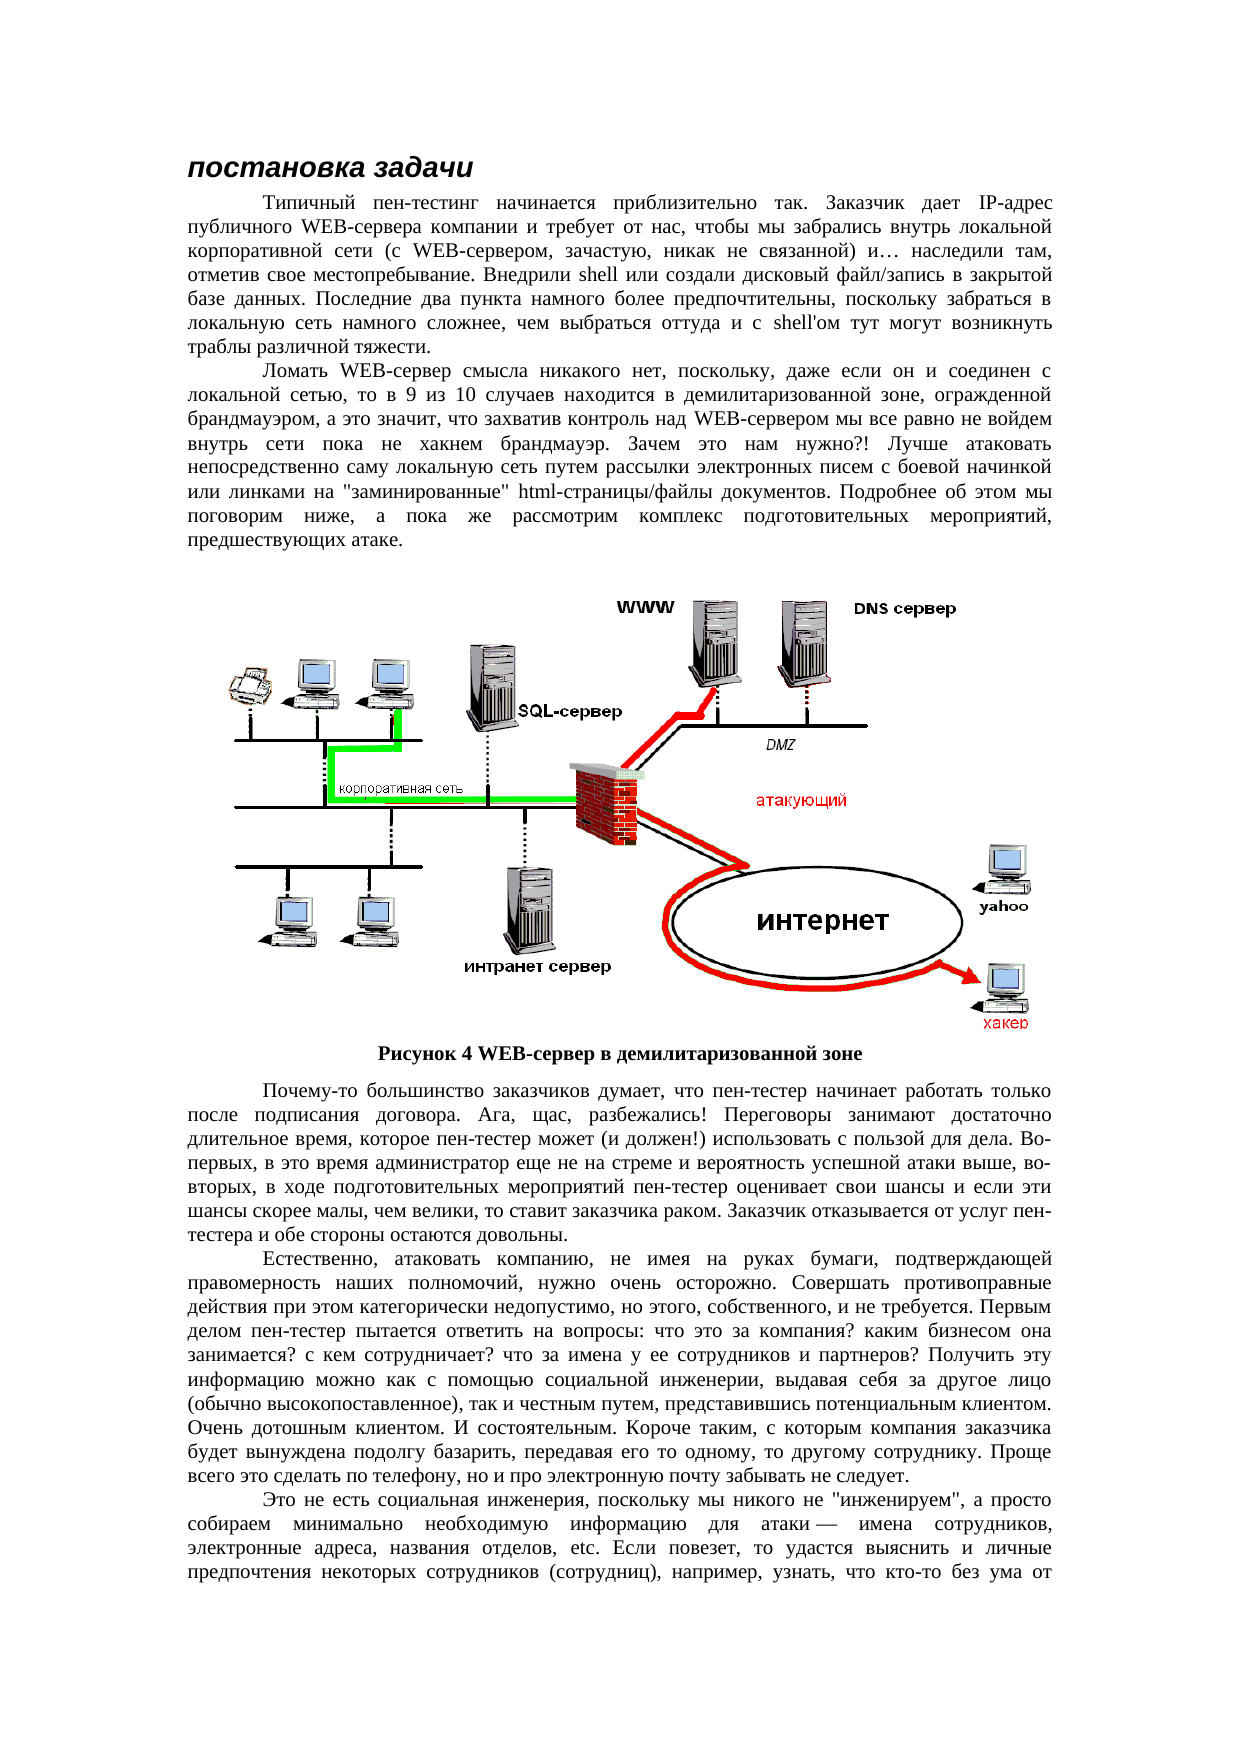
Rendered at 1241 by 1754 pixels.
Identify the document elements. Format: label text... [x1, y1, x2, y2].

picture [188, 575, 1053, 1029]
text Типичный пен-тестинг начинается приблизительно так. Заказчик дает IP-адрес публичного WEB-сервера компании и требует от нас, чтобы мы забрались внутрь локальной корпоративной сети (с WEB-сервером, зачастую, никак не связанной) и… наследили там, отметив свое местопребывание. Внедрили shell или создали дисковый файл/запись в закрытой базе данных. Последние два пункта намного более предпочтительны, поскольку забраться в локальную сеть намного сложнее, чем выбраться оттуда и с shell'ом тут могут возникнуть траблы различной тяжести. [187, 190, 1053, 358]
text Рисунок 4 WEB-сервер в демилитаризованной зоне [187, 1041, 1053, 1065]
subtitle постановка задачи [187, 150, 1053, 183]
text Почему-то большинство заказчиков думает, что пен-тестер начинает работать только после подписания договора. Ага, щас, разбежались! Переговоры занимают достаточно длительное время, которое пен-тестер может (и должен!) использовать с пользой для дела. Во-первых, в это время администратор еще не на стреме и вероятность успешной атаки выше, во-вторых, в ходе подготовительных мероприятий пен-тестер оценивает свои шансы и если эти шансы скорее малы, чем велики, то ставит заказчика раком. Заказчик отказывается от услуг пен-тестера и обе стороны остаются довольны. [187, 1078, 1053, 1246]
text Это не есть социальная инженерия, поскольку мы никого не "инженируем", а просто собираем минимально необходимую информацию для атаки — имена сотрудников, электронные адреса, названия отделов, etc. Если повезет, то удастся выяснить и личные предпочтения некоторых сотрудников (сотрудниц), например, узнать, что кто-то без ума от [187, 1487, 1053, 1583]
text Естественно, атаковать компанию, не имея на руках бумаги, подтверждающей правомерность наших полномочий, нужно очень осторожно. Совершать противоправные действия при этом категорически недопустимо, но этого, собственного, и не требуется. Первым делом пен-тестер пытается ответить на вопросы: что это за компания? каким бизнесом она занимается? с кем сотрудничает? что за имена у ее сотрудников и партнеров? Получить эту информацию можно как с помощью социальной инженерии, выдавая себя за другое лицо (обычно высокопоставленное), так и честным путем, представившись потенциальным клиентом. Очень дотошным клиентом. И состоятельным. Короче таким, с которым компания заказчика будет вынуждена подолгу базарить, передавая его то одному, то другому сотруднику. Проще всего это сделать по телефону, но и про электронную почту забывать не следует. [187, 1246, 1053, 1487]
text Ломать WEB-сервер смысла никакого нет, поскольку, даже если он и соединен с локальной сетью, то в 9 из 10 случаев находится в демилитаризованной зоне, огражденной брандмауэром, а это значит, что захватив контроль над WEB-сервером мы все равно не войдем внутрь сети пока не хакнем брандмауэр. Зачем это нам нужно?! Лучше атаковать непосредственно саму локальную сеть путем рассылки электронных писем с боевой начинкой или линками на "заминированные" html-страницы/файлы документов. Подробнее об этом мы поговорим ниже, а пока же рассмотрим комплекс подготовительных мероприятий, предшествующих атаке. [187, 358, 1053, 551]
